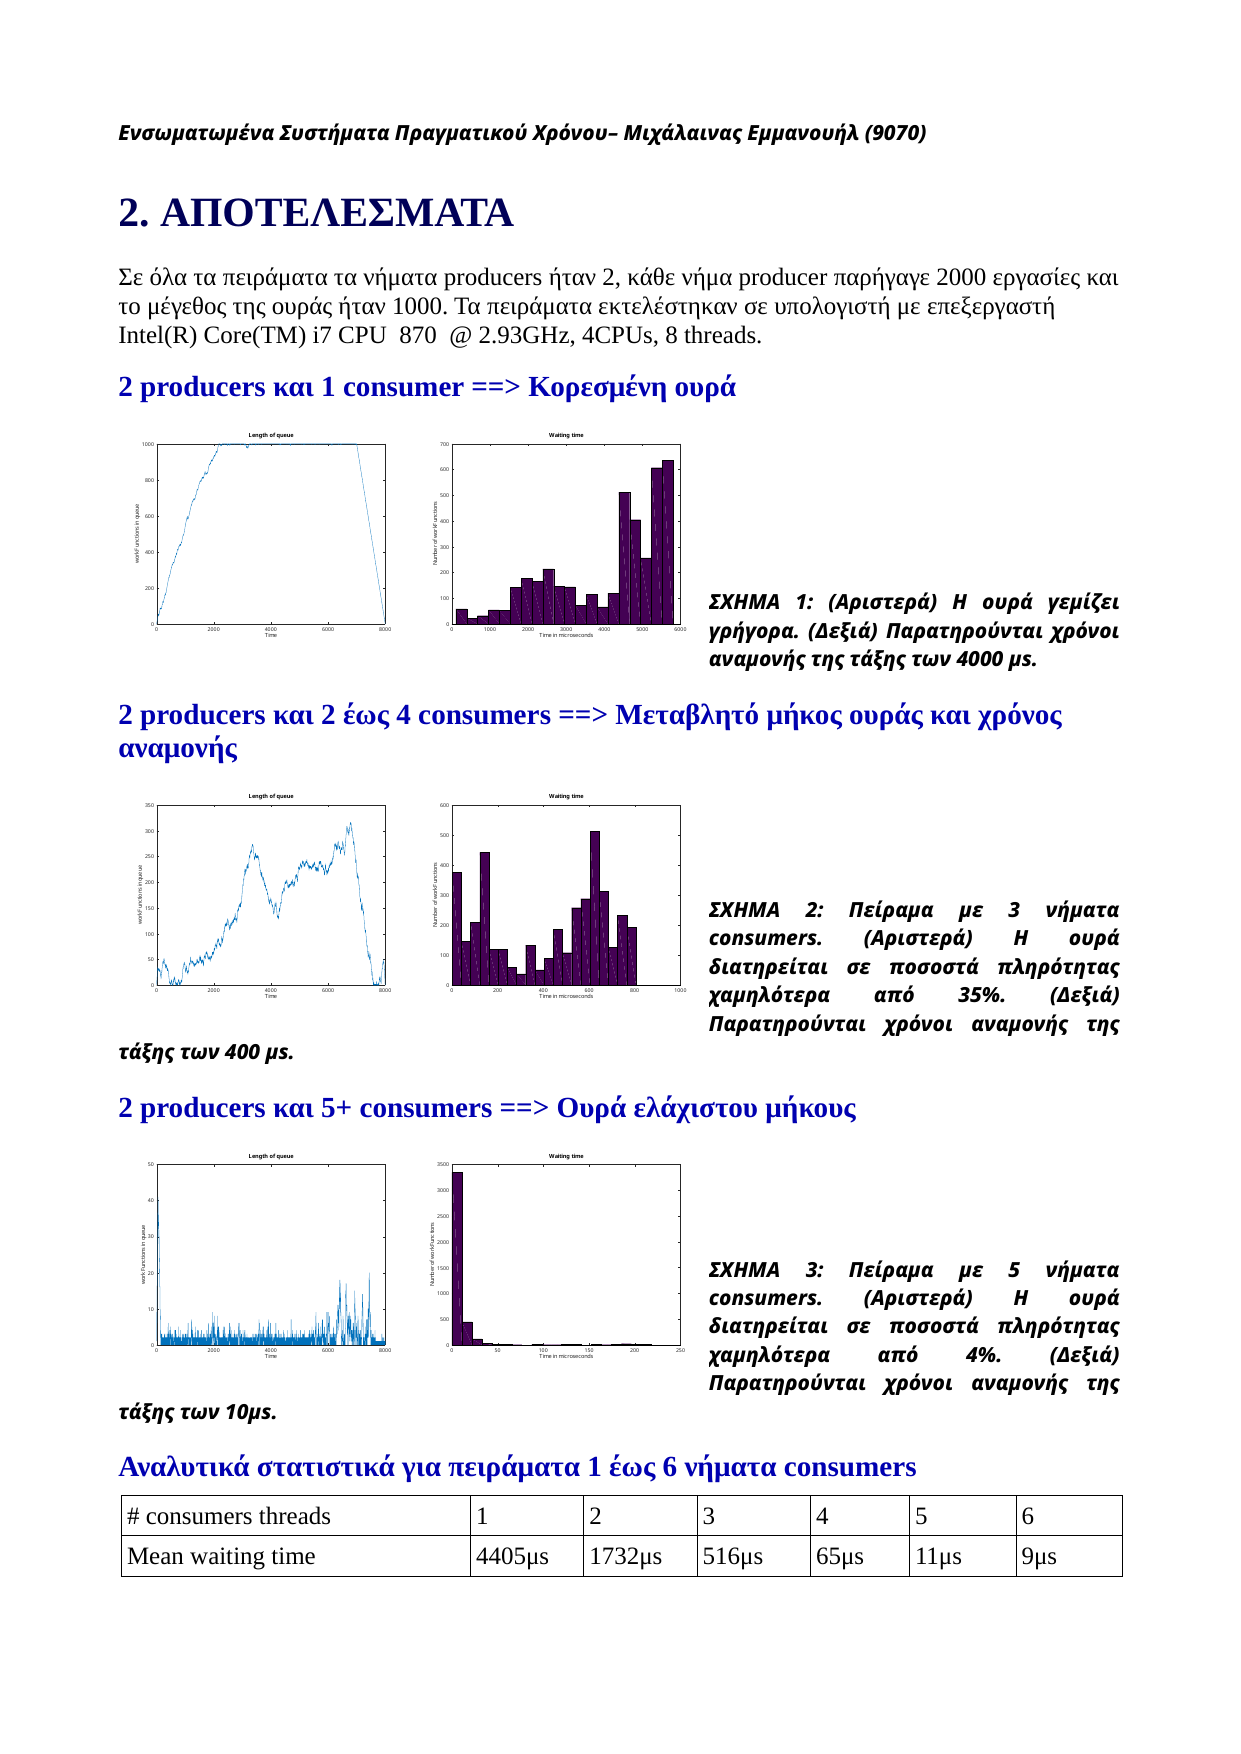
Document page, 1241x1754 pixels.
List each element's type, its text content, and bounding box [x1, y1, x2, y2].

table_header 6 [1017, 1496, 1122, 1535]
table_header 5 [910, 1496, 1016, 1535]
table_header 4 [811, 1496, 909, 1535]
table_cell 1732μs [584, 1536, 697, 1576]
table_cell Mean waiting time [122, 1536, 470, 1576]
subtitle 2 producers και 1 consumer ==> Κορεσμένη ουρά [118, 369, 1122, 403]
table_header 1 [471, 1496, 583, 1535]
text ΣΧΗΜΑ 1: (Αριστερά) Η ουρά γεμίζει γρήγορα. (Δεξιά) Παρατηρούνται χρόνοι αναμονής της τάξης των 4000 μs. [118, 587, 1122, 673]
text ΣΧΗΜΑ 2: Πείραμα με 3 νήματα consumers. (Αριστερά) Η ουρά διατηρείται σε ποσοστά πληρότητας χαμηλότερα από 35%. (Δεξιά) Παρατηρούνται χρόνοι αναμονής της τάξης των 400 μs. [118, 895, 1122, 1066]
text ΣΧΗΜΑ 3: Πείραμα με 5 νήματα consumers. (Αριστερά) Η ουρά διατηρείται σε ποσοστά πληρότητας χαμηλότερα από 4%. (Δεξιά) Παρατηρούνται χρόνοι αναμονής της τάξης των 10μs. [118, 1255, 1122, 1425]
table_cell 516μs [698, 1536, 810, 1576]
subtitle αποτελεσματα [118, 188, 1122, 236]
table_cell 4405μs [471, 1536, 583, 1576]
table_cell 11μs [910, 1536, 1016, 1576]
table_header 3 [698, 1496, 810, 1535]
table_cell 65μs [811, 1536, 909, 1576]
table_cell 9μs [1017, 1536, 1122, 1576]
subtitle Αναλυτικά στατιστικά για πειράματα 1 έως 6 νήματα consumers [118, 1449, 1122, 1483]
subtitle 2 producers και 2 έως 4 consumers ==> Μεταβλητό μήκος ουράς και χρόνος αναμονής [118, 697, 1122, 764]
text Σε όλα τα πειράματα τα νήματα producers ήταν 2, κάθε νήμα producer παρήγαγε 2000 εργασίες και το μέγεθος της ουράς ήταν 1000. Τα πειράματα εκτελέστηκαν σε υπολογιστή με επεξεργαστή Intel(R) Core(TM) i7 CPU 870 @ 2.93GHz, 4CPUs, 8 threads. [118, 262, 1122, 348]
table_header # consumers threads [122, 1496, 470, 1535]
table_header 2 [584, 1496, 697, 1535]
subtitle 2 producers και 5+ consumers ==> Ουρά ελάχιστου μήκους [118, 1090, 1122, 1123]
